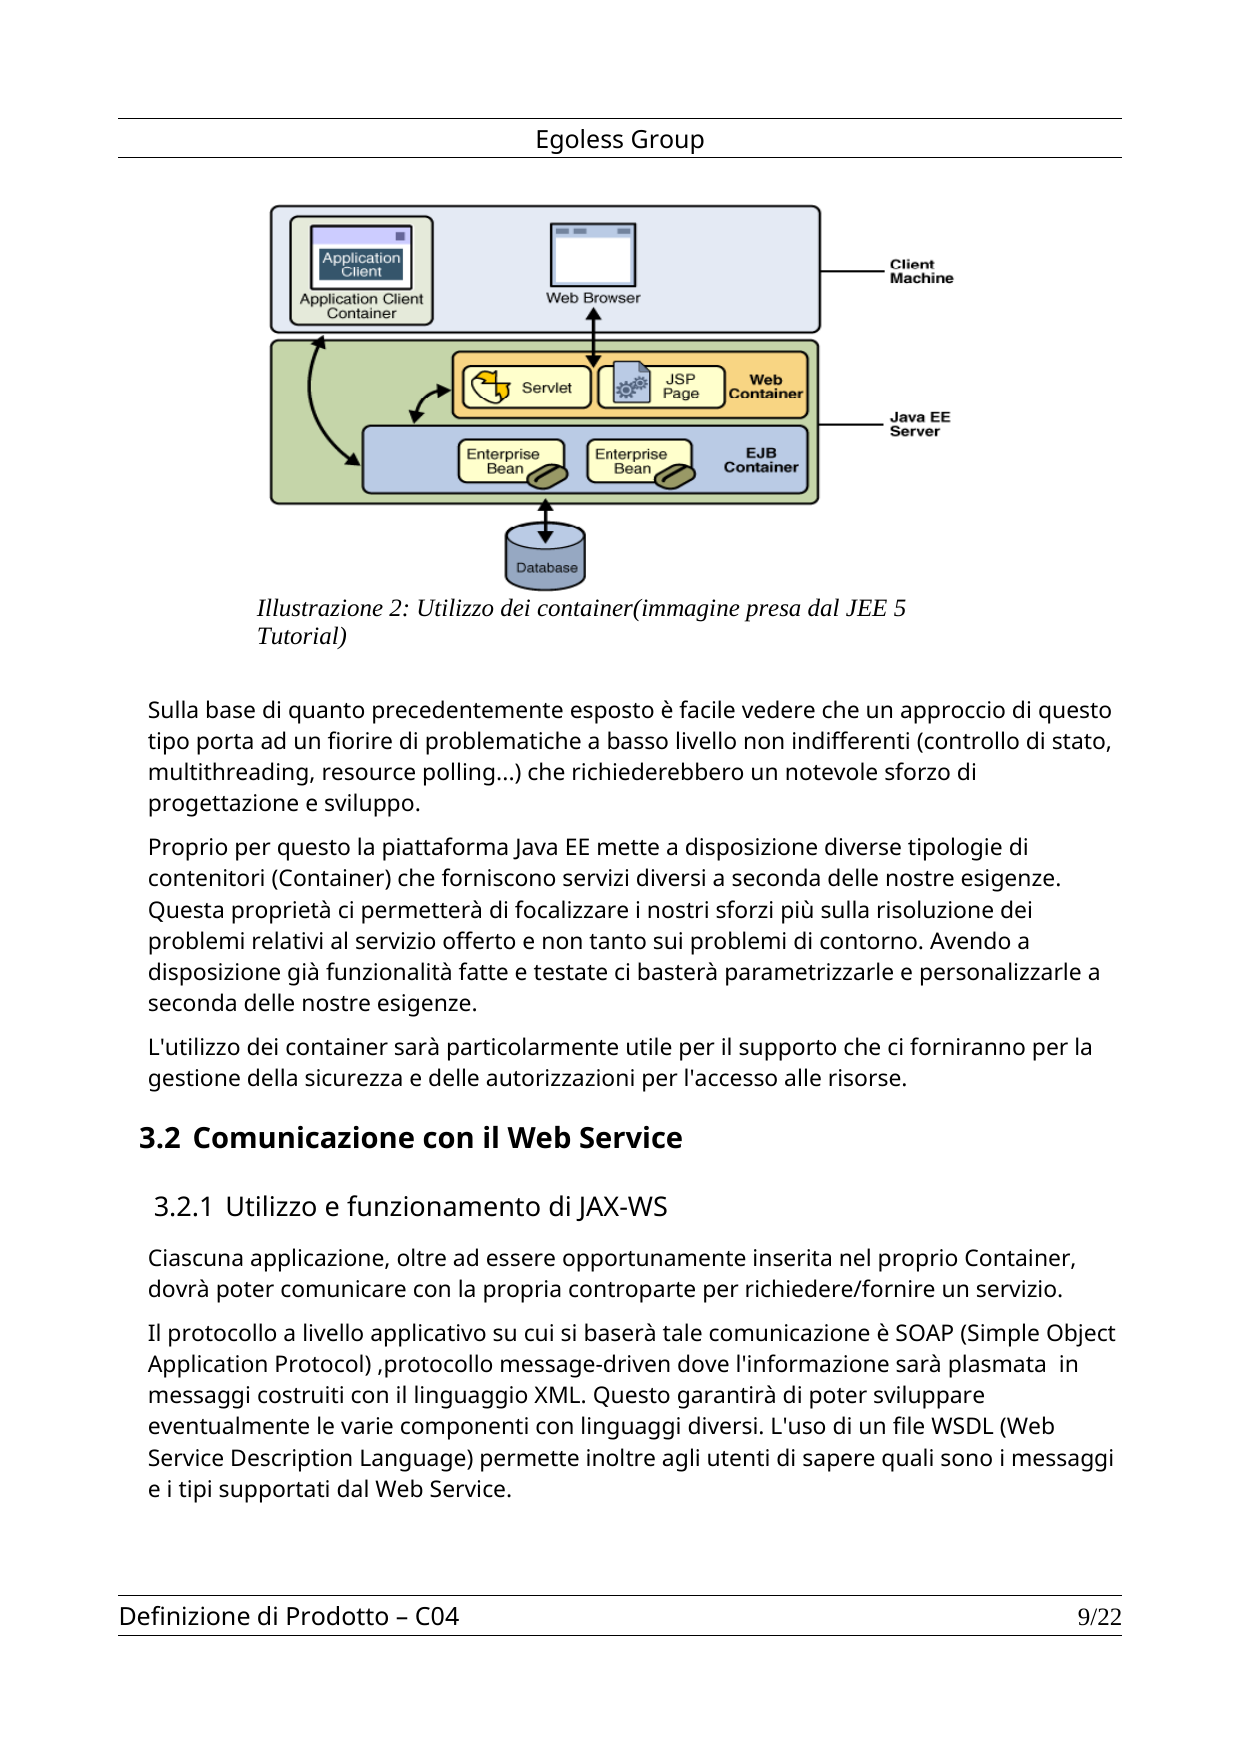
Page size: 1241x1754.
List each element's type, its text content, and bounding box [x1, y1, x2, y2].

text Sulla base di quanto precedentemente esposto è facile vedere che un approccio di questo tipo porta ad un fiorire di problematiche a basso livello non indifferenti (controllo di stato, multithreading, resource polling...) che richiederebbero un notevole sforzo di progettazione e sviluppo. [148, 693, 1122, 818]
subtitle Comunicazione con il Web Service [139, 1118, 1122, 1157]
text Proprio per questo la piattaforma Java EE mette a disposizione diverse tipologie di contenitori (Container) che forniscono servizi diversi a seconda delle nostre esigenze. Questa proprietà ci permetterà di focalizzare i nostri sforzi più sulla risoluzione dei problemi relativi al servizio offerto e non tanto sui problemi di contorno. Avendo a disposizione già funzionalità fatte e testate ci basterà parametrizzarle e personalizzarle a seconda delle nostre esigenze. [148, 831, 1122, 1018]
picture [256, 200, 984, 595]
text L'utilizzo dei container sarà particolarmente utile per il supporto che ci forniranno per la gestione della sicurezza e delle autorizzazioni per l'accesso alle risorse. [148, 1031, 1122, 1093]
subtitle Utilizzo e funzionamento di JAX-WS [153, 1187, 1122, 1224]
text Il protocollo a livello applicativo su cui si baserà tale comunicazione è SOAP (Simple Object Application Protocol) ,protocollo message-driven dove l'informazione sarà plasmata in messaggi costruiti con il linguaggio XML. Questo garantirà di poter sviluppare eventualmente le varie componenti con linguaggi diversi. L'uso di un file WSDL (Web Service Description Language) permette inoltre agli utenti di sapere quali sono i messaggi e i tipi supportati dal Web Service. [148, 1317, 1122, 1504]
text Ciascuna applicazione, oltre ad essere opportunamente inserita nel proprio Container, dovrà poter comunicare con la propria controparte per richiedere/fornire un servizio. [148, 1242, 1122, 1304]
text Illustrazione 2: Utilizzo dei container(immagine presa dal JEE 5 Tutorial) [257, 595, 983, 650]
